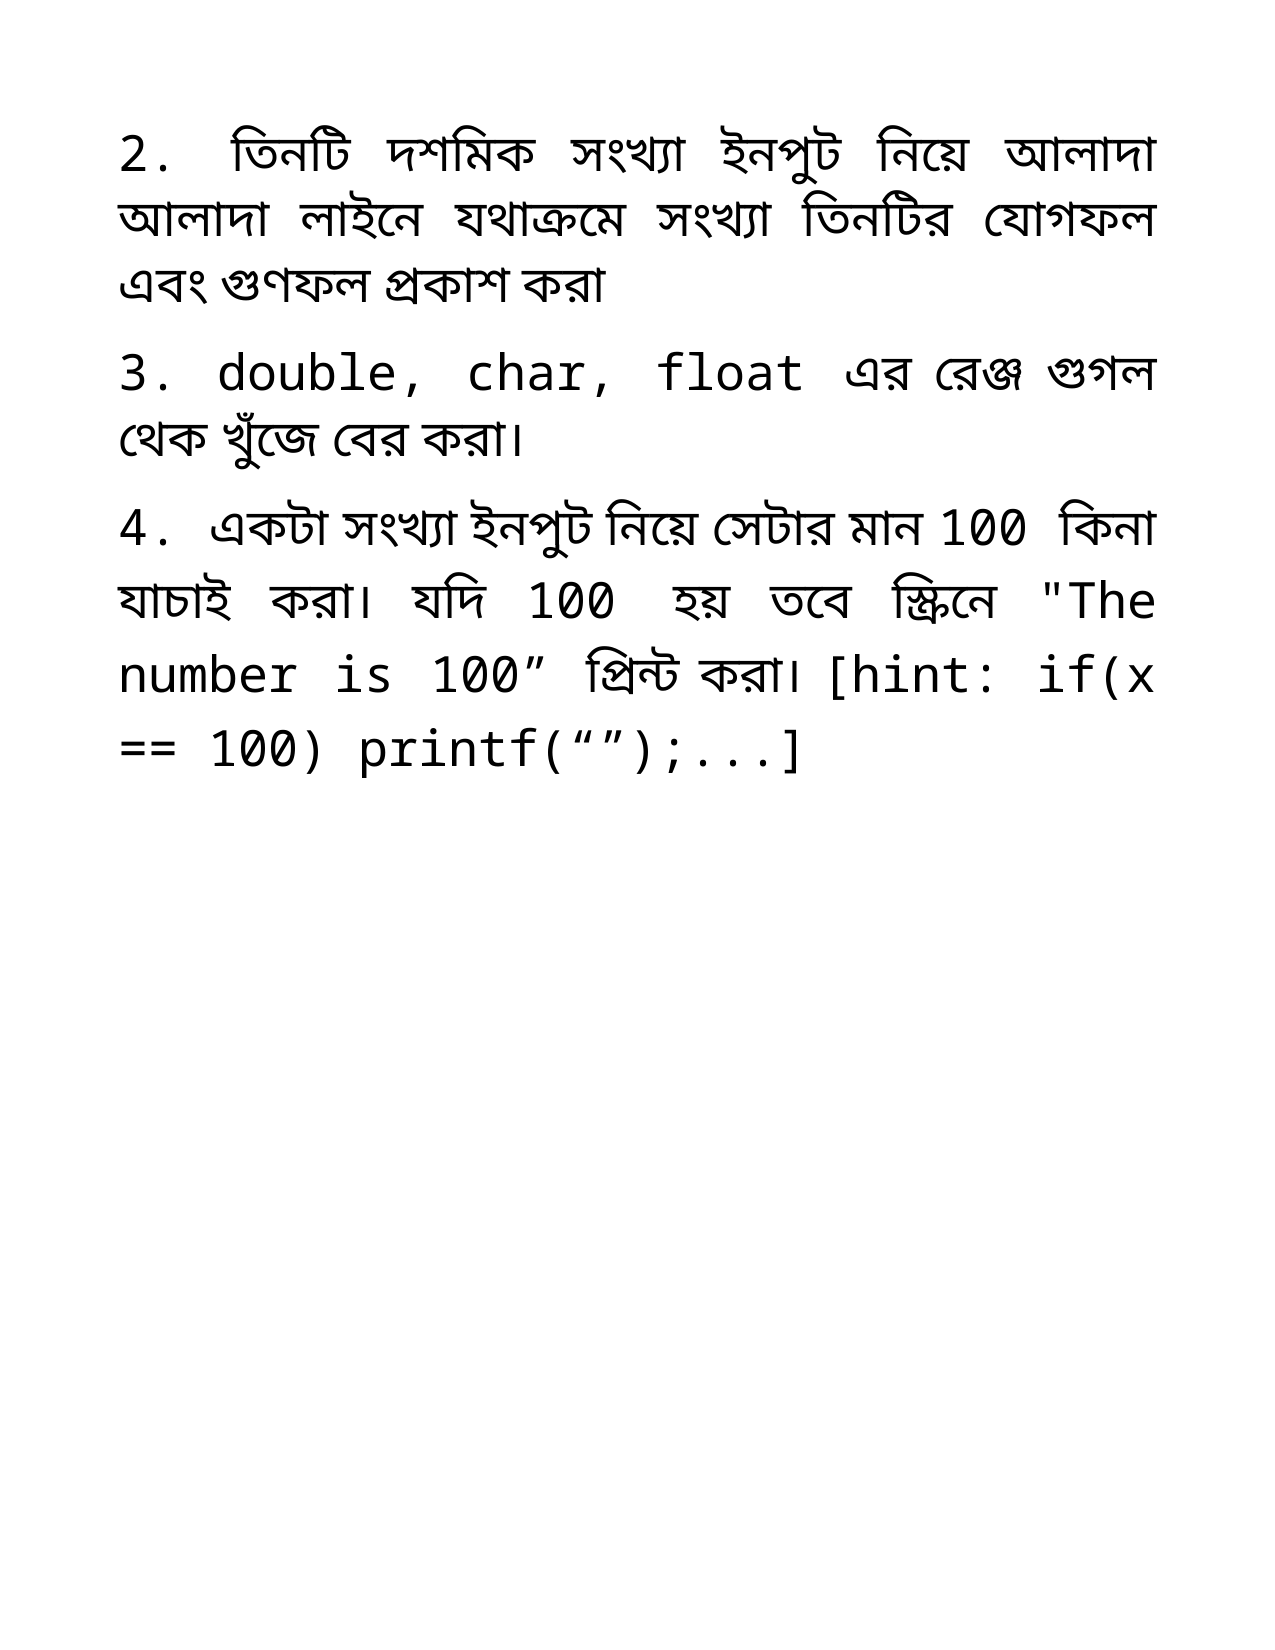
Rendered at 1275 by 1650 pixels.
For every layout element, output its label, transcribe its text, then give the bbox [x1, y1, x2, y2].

text 4. একটা সংখ্যা ইনপুট নিয়ে সেটার মান 100 কিনা যাচাই করা। যদি 100 হয় তবে স্ক্রিনে "The number is 100” প্রিন্ট করা। [hint: if(x == 100) printf(“”);...] [118, 491, 1157, 781]
text 2. তিনটি দশমিক সংখ্যা ইনপুট নিয়ে আলাদা আলাদা লাইনে যথাক্রমে সংখ্যা তিনটির যোগফল এবং গুণফল প্রকাশ করা [118, 118, 1157, 322]
text 3. double, char, float এর রেঞ্জ গুগল থেক খুঁজে বের করা। [118, 337, 1157, 476]
